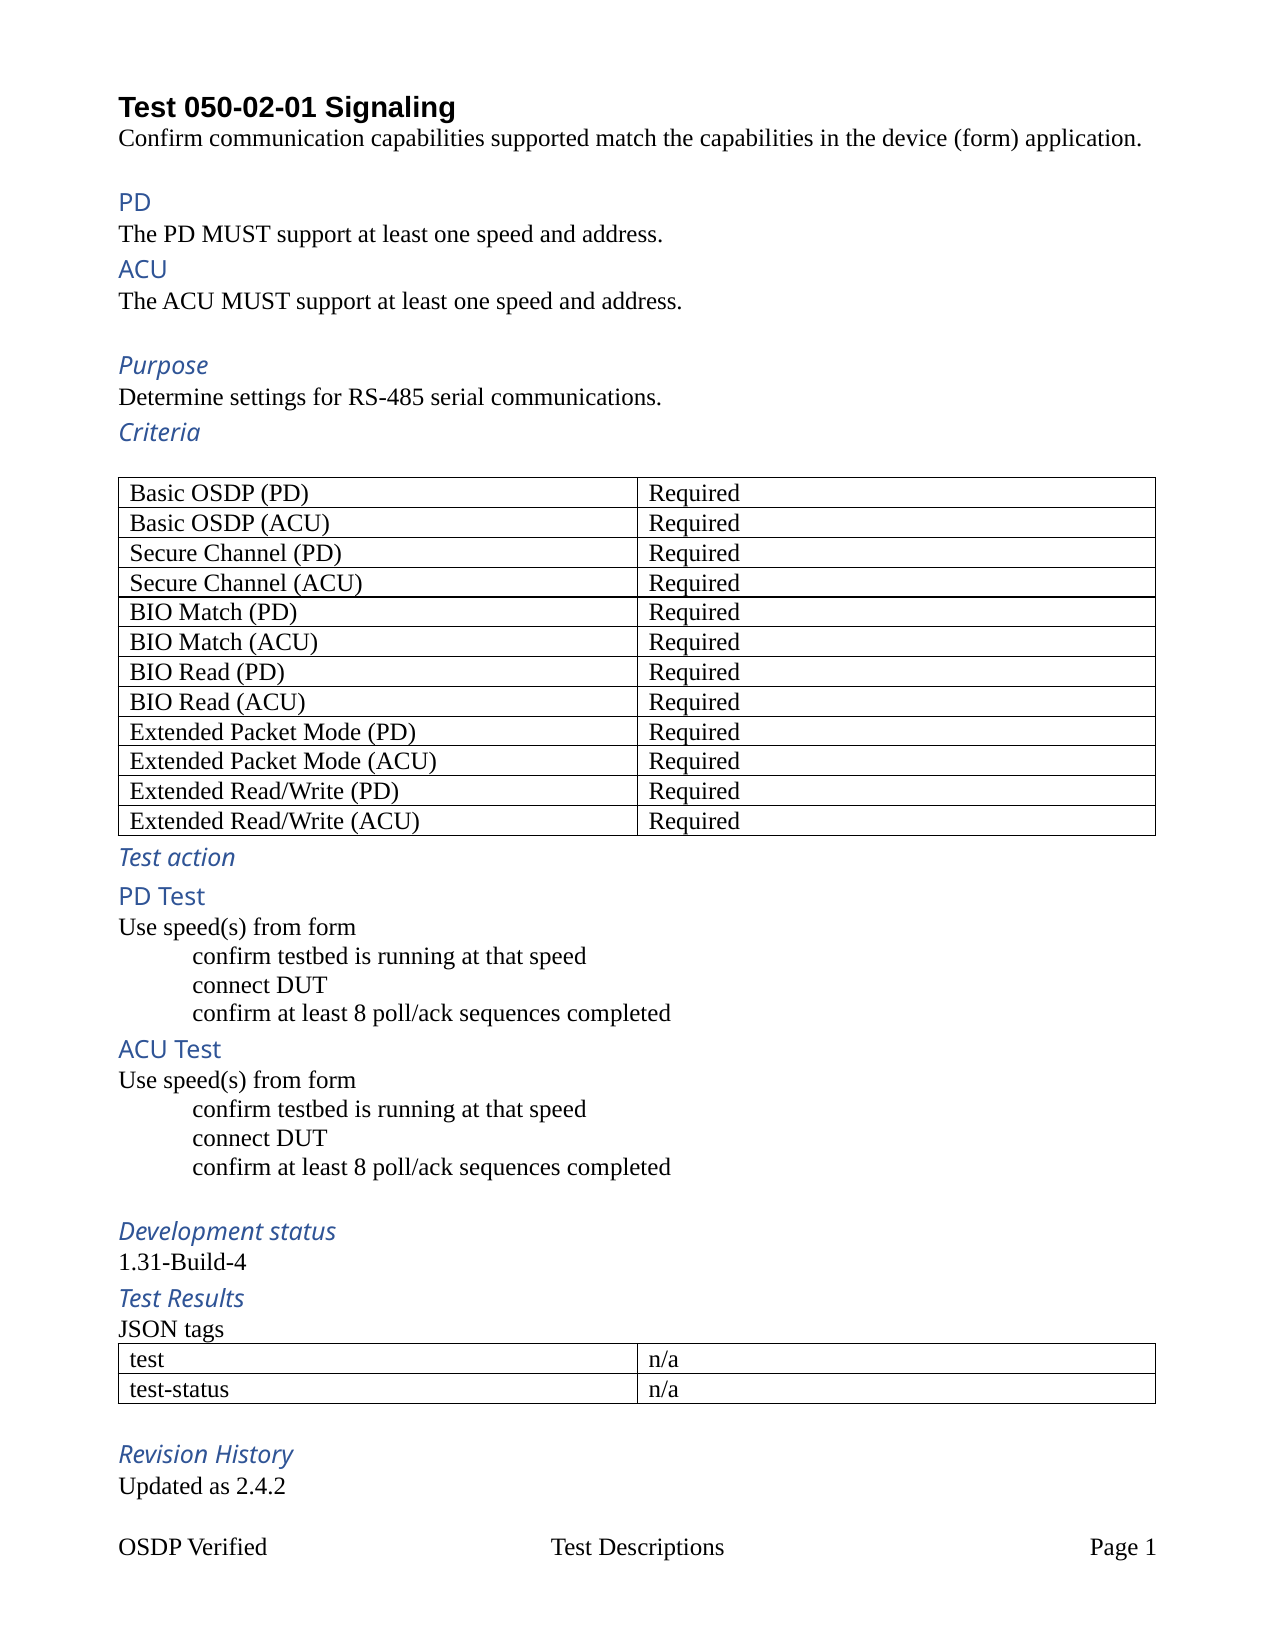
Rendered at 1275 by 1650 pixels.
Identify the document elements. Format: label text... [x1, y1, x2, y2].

table_cell BIO Match (PD) [119, 598, 637, 626]
table_cell Required [638, 657, 1155, 686]
subtitle Test 050-02-01 Signaling [118, 89, 1157, 123]
table_cell BIO Match (ACU) [119, 627, 637, 656]
table_cell Basic OSDP (ACU) [119, 508, 637, 537]
subtitle Test action [118, 840, 1157, 874]
text confirm at least 8 poll/ack sequences completed [118, 1152, 1157, 1181]
table_cell Required [638, 687, 1155, 716]
table_cell Required [638, 746, 1155, 775]
subtitle Purpose [118, 347, 1157, 382]
table_header Basic OSDP (PD) [119, 478, 637, 507]
text confirm testbed is running at that speed [118, 941, 1157, 970]
table_cell Required [638, 538, 1155, 567]
subtitle Development status [118, 1213, 1157, 1247]
text Use speed(s) from form [118, 912, 1157, 941]
table_cell Required [638, 598, 1155, 626]
table_cell Secure Channel (PD) [119, 538, 637, 567]
text Use speed(s) from form [118, 1066, 1157, 1094]
subtitle PD Test [118, 878, 1157, 912]
text Updated as 2.4.2 [118, 1471, 1157, 1499]
text Confirm communication capabilities supported match the capabilities in the device (form) application. [118, 123, 1157, 152]
text confirm at least 8 poll/ack sequences completed [118, 998, 1157, 1027]
subtitle Revision History [118, 1437, 1157, 1471]
subtitle PD [118, 185, 1157, 219]
table_header n/a [638, 1344, 1155, 1373]
table_cell Extended Read/Write (PD) [119, 776, 637, 805]
text The PD MUST support at least one speed and address. [118, 219, 1157, 248]
subtitle Criteria [118, 414, 1157, 448]
text confirm testbed is running at that speed [118, 1094, 1157, 1123]
table_cell Secure Channel (ACU) [119, 568, 637, 596]
table_cell test-status [119, 1374, 637, 1403]
table_cell Extended Packet Mode (ACU) [119, 746, 637, 775]
text Determine settings for RS-485 serial communications. [118, 382, 1157, 410]
subtitle ACU [118, 252, 1157, 286]
table_cell Required [638, 568, 1155, 596]
text The ACU MUST support at least one speed and address. [118, 286, 1157, 314]
text 1.31-Build-4 [118, 1247, 1157, 1276]
table_cell BIO Read (ACU) [119, 687, 637, 716]
text connect DUT [118, 1123, 1157, 1152]
table_header test [119, 1344, 637, 1373]
table_cell BIO Read (PD) [119, 657, 637, 686]
table_cell Extended Read/Write (ACU) [119, 806, 637, 835]
table_cell Required [638, 776, 1155, 805]
subtitle ACU Test [118, 1031, 1157, 1066]
table_cell Extended Packet Mode (PD) [119, 717, 637, 745]
text connect DUT [118, 970, 1157, 998]
text JSON tags [118, 1314, 1157, 1343]
table_cell Required [638, 806, 1155, 835]
table_cell n/a [638, 1374, 1155, 1403]
table_header Required [638, 478, 1155, 507]
table_cell Required [638, 508, 1155, 537]
subtitle Test Results [118, 1280, 1157, 1314]
table_cell Required [638, 717, 1155, 745]
table_cell Required [638, 627, 1155, 656]
